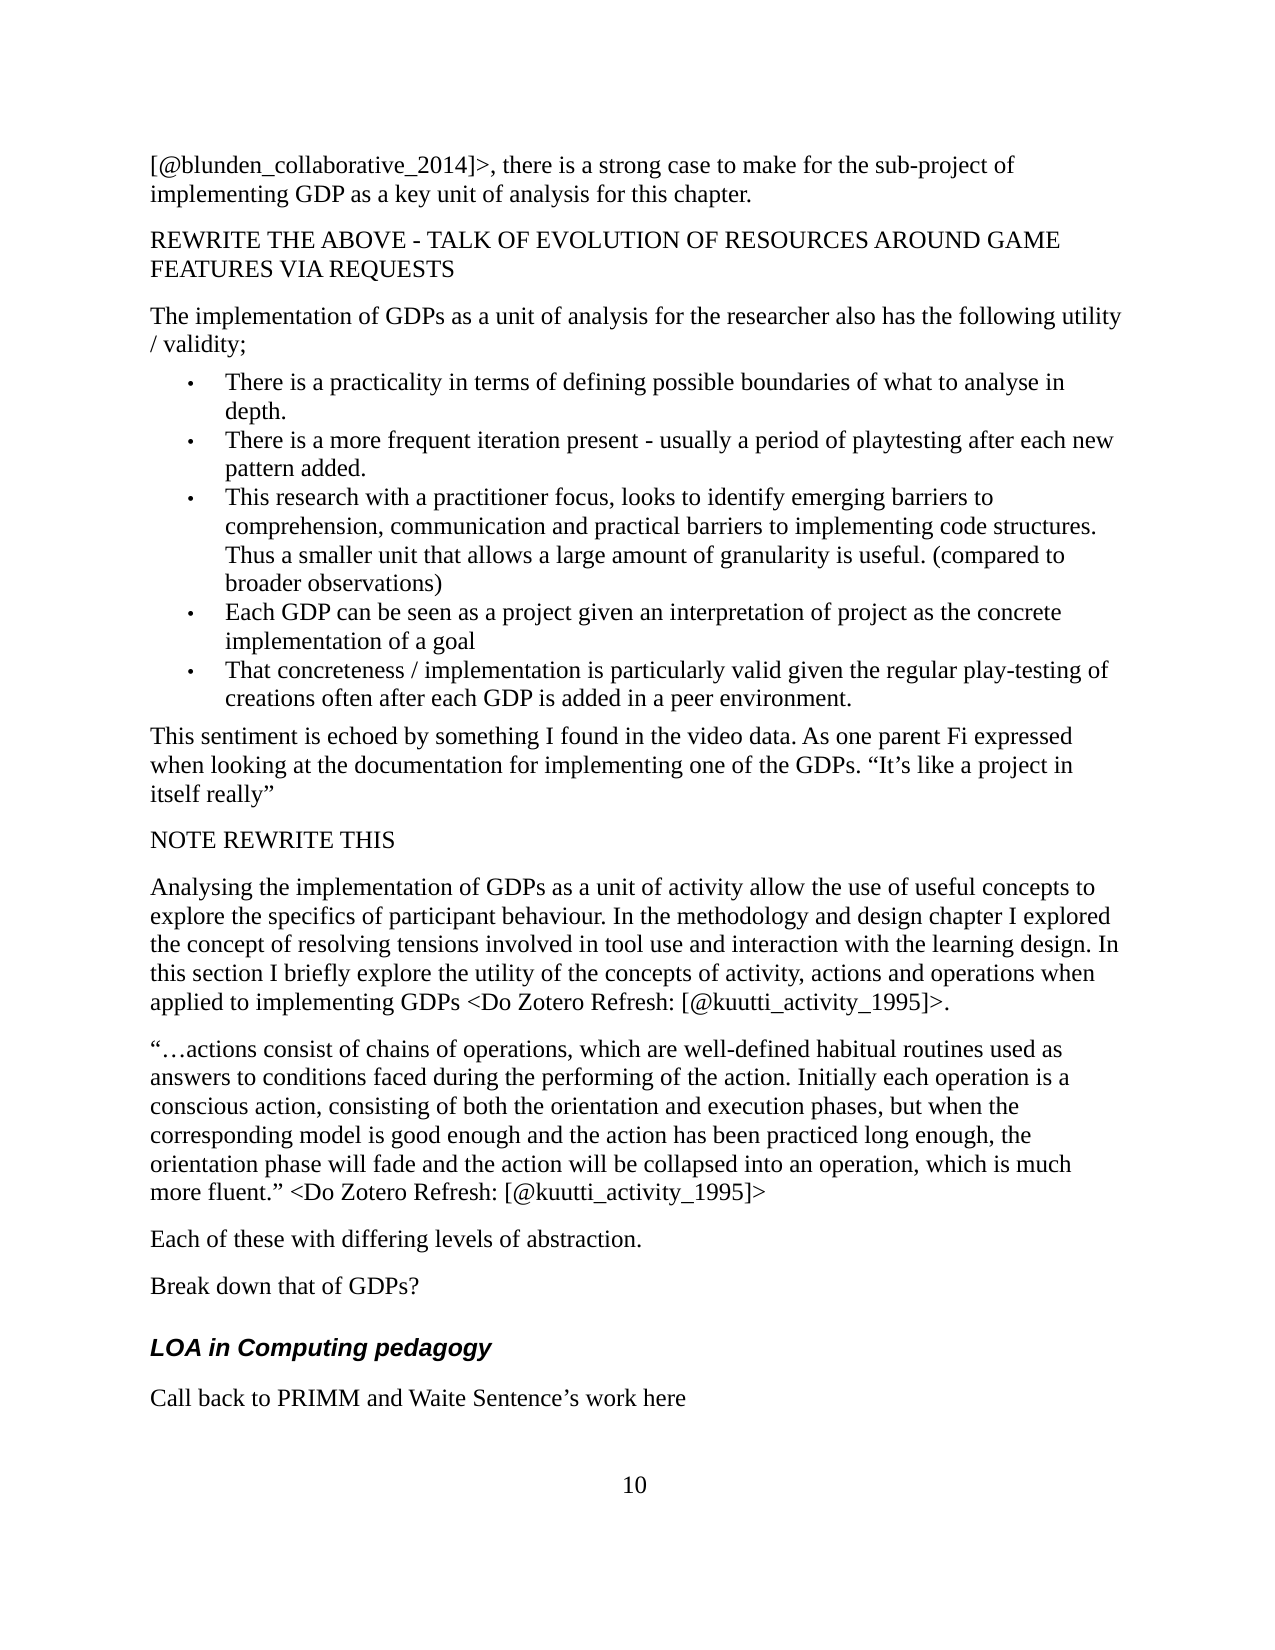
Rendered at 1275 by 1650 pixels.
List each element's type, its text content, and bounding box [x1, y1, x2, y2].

text The implementation of GDPs as a unit of analysis for the researcher also has the following utility / validity; [150, 301, 1125, 358]
text Each of these with differing levels of abstraction. [150, 1224, 1125, 1253]
list There is a more frequent iteration present - usually a period of playtesting after each new pattern added. [187, 425, 1125, 482]
list This research with a practitioner focus, looks to identify emerging barriers to comprehension, communication and practical barriers to implementing code structures. Thus a smaller unit that allows a large amount of granularity is useful. (compared to broader observations) [187, 482, 1125, 597]
text “…actions consist of chains of operations, which are well-defined habitual routines used as answers to conditions faced during the performing of the action. Initially each operation is a conscious action, consisting of both the orientation and execution phases, but when the corresponding model is good enough and the action has been practiced long enough, the orientation phase will fade and the action will be collapsed into an operation, which is much more fluent.” <Do Zotero Refresh: [@kuutti_activity_1995]> [150, 1034, 1125, 1206]
text [@blunden_collaborative_2014]>, there is a strong case to make for the sub-project of implementing GDP as a key unit of analysis for this chapter. [150, 150, 1125, 207]
list Each GDP can be seen as a project given an interpretation of project as the concrete implementation of a goal [187, 597, 1125, 655]
list That concreteness / implementation is particularly valid given the regular play-testing of creations often after each GDP is added in a peer environment. [187, 655, 1125, 712]
text REWRITE THE ABOVE - TALK OF EVOLUTION OF RESOURCES AROUND GAME FEATURES VIA REQUESTS [150, 225, 1125, 283]
text Analysing the implementation of GDPs as a unit of activity allow the use of useful concepts to explore the specifics of participant behaviour. In the methodology and design chapter I explored the concept of resolving tensions involved in tool use and interaction with the learning design. In this section I briefly explore the utility of the concepts of activity, actions and operations when applied to implementing GDPs <Do Zotero Refresh: [@kuutti_activity_1995]>. [150, 872, 1125, 1016]
list There is a practicality in terms of defining possible boundaries of what to analyse in depth. [187, 367, 1125, 425]
text Call back to PRIMM and Waite Sentence’s work here [150, 1383, 1125, 1412]
subtitle LOA in Computing pedagogy [150, 1333, 1125, 1362]
text Break down that of GDPs? [150, 1271, 1125, 1299]
text This sentiment is echoed by something I found in the video data. As one parent Fi expressed when looking at the documentation for implementing one of the GDPs. “It’s like a project in itself really” [150, 721, 1125, 807]
text NOTE REWRITE THIS [150, 825, 1125, 854]
